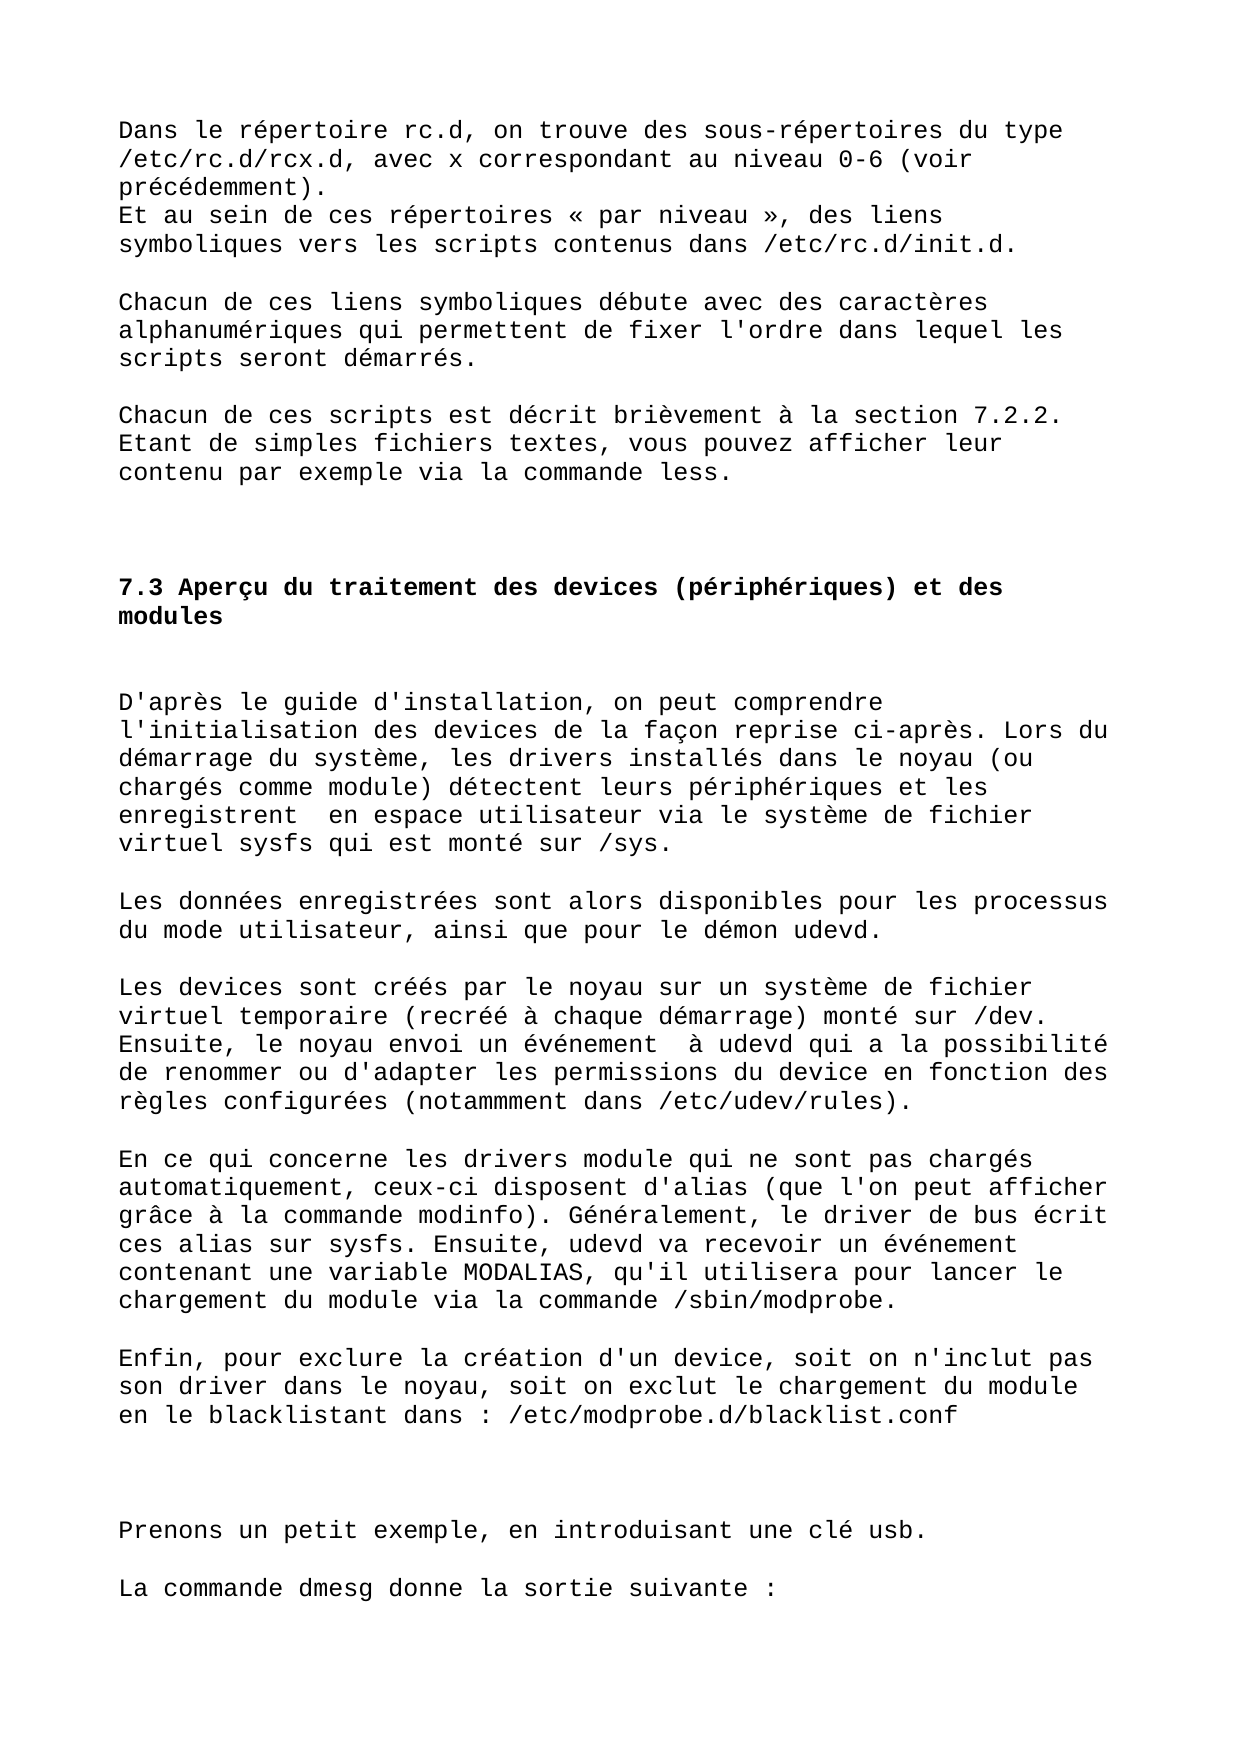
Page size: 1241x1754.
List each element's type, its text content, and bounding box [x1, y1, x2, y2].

text Les données enregistrées sont alors disponibles pour les processus du mode utilisateur, ainsi que pour le démon udevd. [118, 889, 1122, 946]
text Enfin, pour exclure la création d'un device, soit on n'inclut pas son driver dans le noyau, soit on exclut le chargement du module en le blacklistant dans : /etc/modprobe.d/blacklist.conf [118, 1346, 1122, 1431]
text En ce qui concerne les drivers module qui ne sont pas chargés automatiquement, ceux-ci disposent d'alias (que l'on peut afficher grâce à la commande modinfo). Généralement, le driver de bus écrit ces alias sur sysfs. Ensuite, udevd va recevoir un événement contenant une variable MODALIAS, qu'il utilisera pour lancer le chargement du module via la commande /sbin/modprobe. [118, 1146, 1122, 1316]
text D'après le guide d'installation, on peut comprendre l'initialisation des devices de la façon reprise ci-après. Lors du démarrage du système, les drivers installés dans le noyau (ou chargés comme module) détectent leurs périphériques et les enregistrent en espace utilisateur via le système de fichier virtuel sysfs qui est monté sur /sys. [118, 661, 1122, 859]
text Chacun de ces liens symboliques débute avec des caractères alphanumériques qui permettent de fixer l'ordre dans lequel les scripts seront démarrés. Chacun de ces scripts est décrit brièvement à la section 7.2.2. Etant de simples fichiers textes, vous pouvez afficher leur contenu par exemple via la commande less. [118, 289, 1122, 488]
text Prenons un petit exemple, en introduisant une clé usb. [118, 1518, 1122, 1546]
text La commande dmesg donne la sortie suivante : [118, 1576, 1122, 1604]
text Dans le répertoire rc.d, on trouve des sous-répertoires du type /etc/rc.d/rcx.d, avec x correspondant au niveau 0-6 (voir précédemment). Et au sein de ces répertoires « par niveau », des liens symboliques vers les scripts contenus dans /etc/rc.d/init.d. [118, 118, 1122, 260]
text 7.3 Aperçu du traitement des devices (périphériques) et des modules [118, 575, 1122, 632]
text Les devices sont créés par le noyau sur un système de fichier virtuel temporaire (recréé à chaque démarrage) monté sur /dev. Ensuite, le noyau envoi un événement à udevd qui a la possibilité de renommer ou d'adapter les permissions du device en fonction des règles configurées (notammment dans /etc/udev/rules). [118, 975, 1122, 1117]
